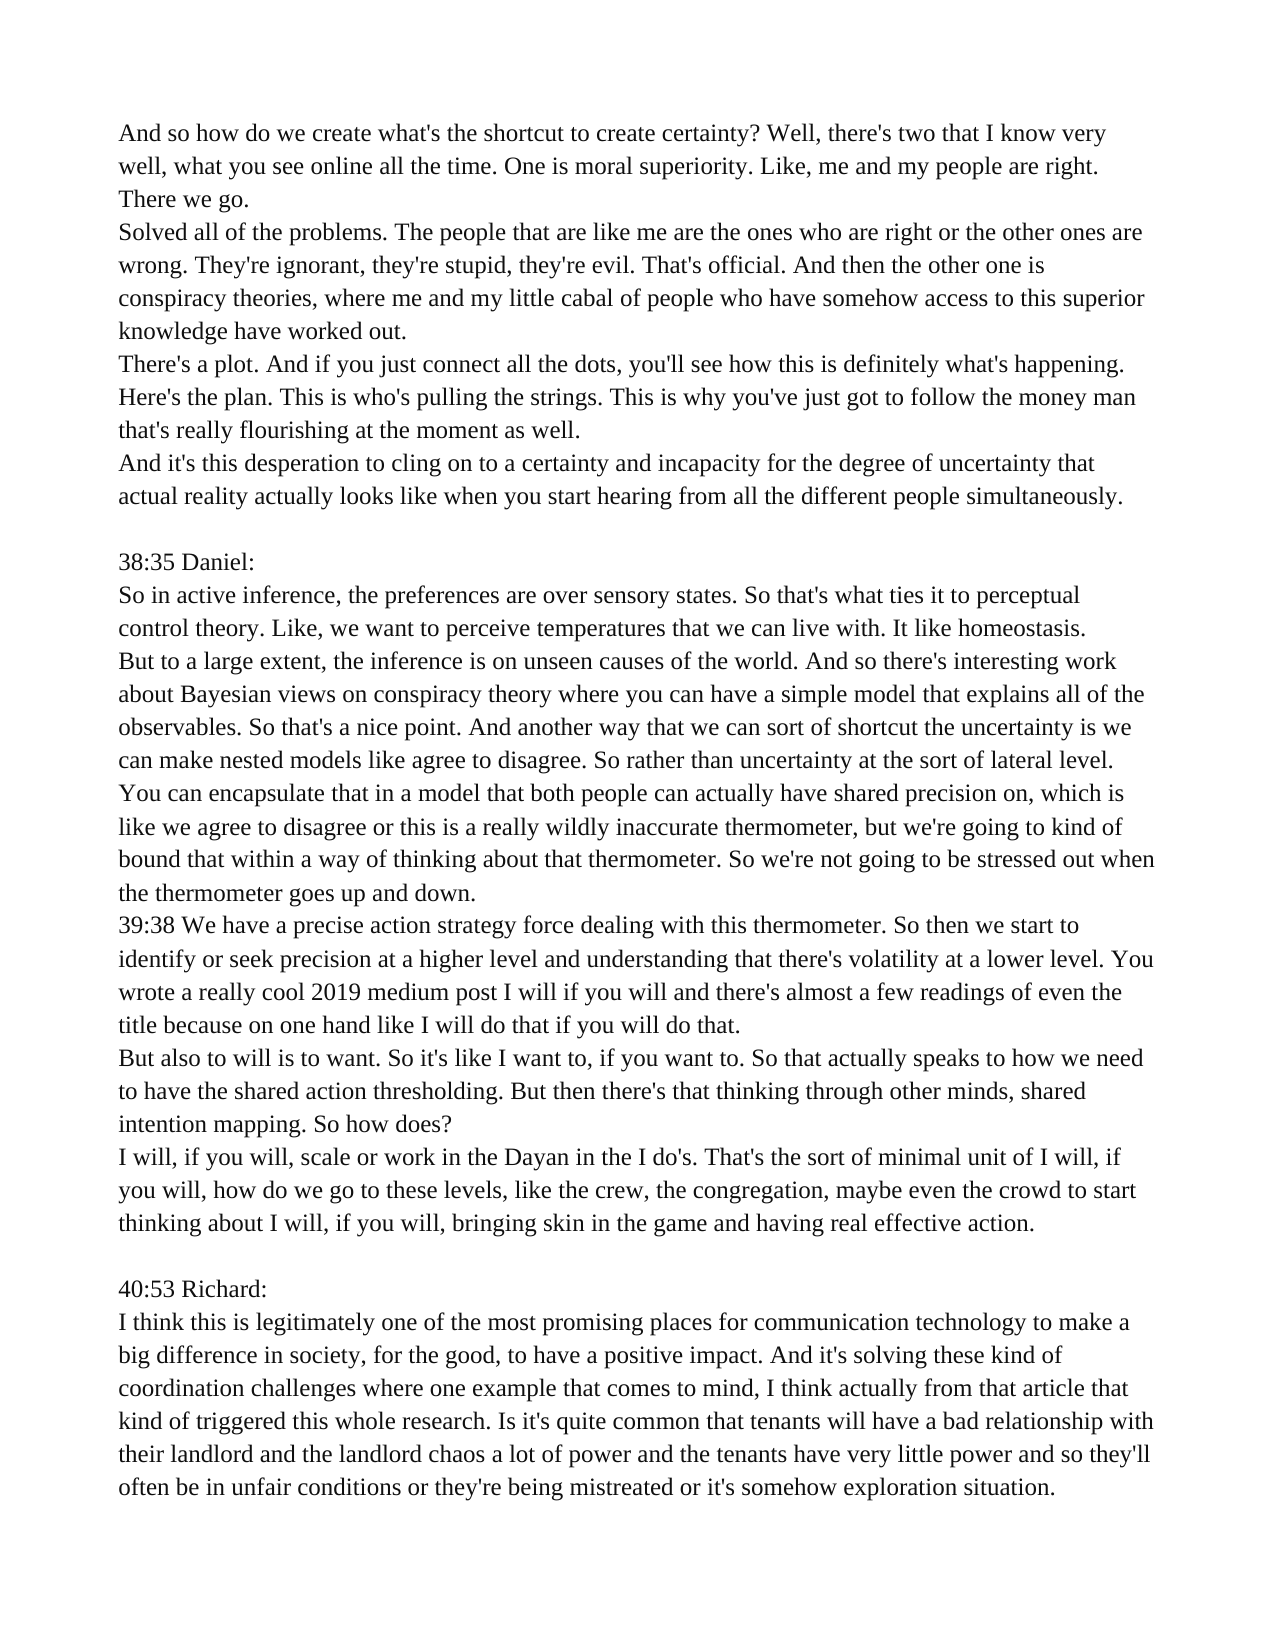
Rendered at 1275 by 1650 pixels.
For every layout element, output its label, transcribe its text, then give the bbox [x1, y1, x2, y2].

text I will, if you will, scale or work in the Dayan in the I do's. That's the sort of minimal unit of I will, if you will, how do we go to these levels, like the crew, the congregation, maybe even the crowd to start thinking about I will, if you will, bringing skin in the game and having real effective action. [118, 1142, 1157, 1237]
text I think this is legitimately one of the most promising places for communication technology to make a big difference in society, for the good, to have a positive impact. And it's solving these kind of coordination challenges where one example that comes to mind, I think actually from that article that kind of triggered this whole research. Is it's quite common that tenants will have a bad relationship with their landlord and the landlord chaos a lot of power and the tenants have very little power and so they'll often be in unfair conditions or they're being mistreated or it's somehow exploration situation. [118, 1307, 1157, 1501]
text 38:35 Daniel: [118, 547, 1157, 576]
text And it's this desperation to cling on to a certainty and incapacity for the degree of uncertainty that actual reality actually looks like when you start hearing from all the different people simultaneously. [118, 448, 1157, 510]
text 40:53 Richard: [118, 1274, 1157, 1303]
text But also to will is to want. So it's like I want to, if you want to. So that actually speaks to how we need to have the shared action thresholding. But then there's that thinking through other minds, shared intention mapping. So how does? [118, 1043, 1157, 1137]
text And so how do we create what's the shortcut to create certainty? Well, there's two that I know very well, what you see online all the time. One is moral superiority. Like, me and my people are right. There we go. [118, 118, 1157, 213]
text So in active inference, the preferences are over sensory states. So that's what ties it to perceptual control theory. Like, we want to perceive temperatures that we can live with. It like homeostasis. [118, 580, 1157, 642]
text But to a large extent, the inference is on unseen causes of the world. And so there's interesting work about Bayesian views on conspiracy theory where you can have a simple model that explains all of the observables. So that's a nice point. And another way that we can sort of shortcut the uncertainty is we can make nested models like agree to disagree. So rather than uncertainty at the sort of lateral level. [118, 646, 1157, 774]
text 39:38 We have a precise action strategy force dealing with this thermometer. So then we start to identify or seek precision at a higher level and understanding that there's volatility at a lower level. You wrote a really cool 2019 medium post I will if you will and there's almost a few readings of even the title because on one hand like I will do that if you will do that. [118, 911, 1157, 1038]
text There's a plot. And if you just connect all the dots, you'll see how this is definitely what's happening. Here's the plan. This is who's pulling the strings. This is why you've just got to follow the money man that's really flourishing at the moment as well. [118, 349, 1157, 444]
text You can encapsulate that in a model that both people can actually have shared precision on, which is like we agree to disagree or this is a really wildly inaccurate thermometer, but we're going to kind of bound that within a way of thinking about that thermometer. So we're not going to be stressed out when the thermometer goes up and down. [118, 778, 1157, 906]
text Solved all of the problems. The people that are like me are the ones who are right or the other ones are wrong. They're ignorant, they're stupid, they're evil. That's official. And then the other one is conspiracy theories, where me and my little cabal of people who have somehow access to this superior knowledge have worked out. [118, 217, 1157, 345]
